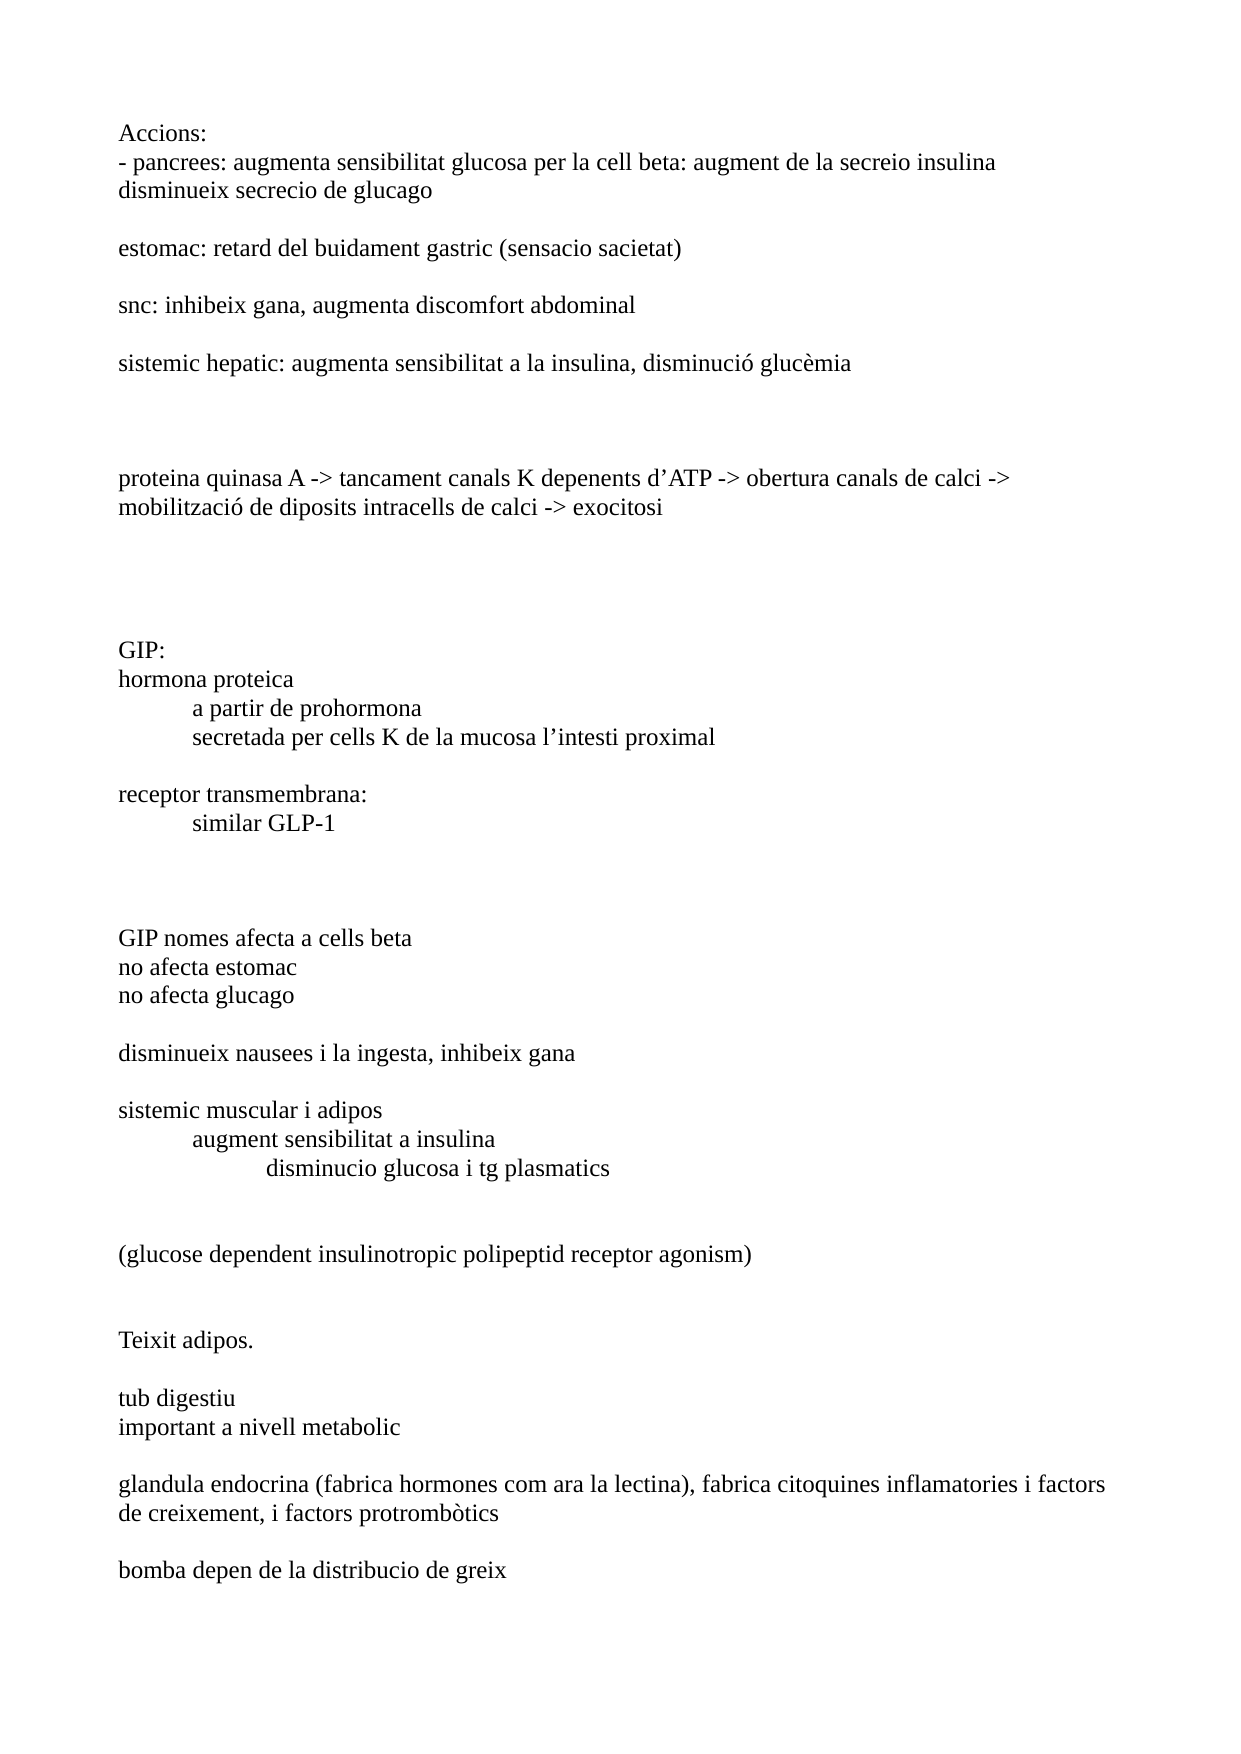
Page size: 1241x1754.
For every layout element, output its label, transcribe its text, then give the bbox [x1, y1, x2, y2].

text bomba depen de la distribucio de greix [118, 1556, 1122, 1584]
text Teixit adipos. [118, 1326, 1122, 1354]
text a partir de prohormona [118, 693, 1122, 722]
text disminueix nausees i la ingesta, inhibeix gana [118, 1038, 1122, 1067]
text tub digestiu [118, 1383, 1122, 1412]
text Accions: [118, 118, 1122, 147]
text disminueix secrecio de glucago [118, 176, 1122, 204]
text similar GLP-1 [118, 808, 1122, 837]
text - pancrees: augmenta sensibilitat glucosa per la cell beta: augment de la secreio insulina [118, 147, 1122, 176]
text GIP: [118, 636, 1122, 664]
text no afecta glucago [118, 981, 1122, 1009]
text (glucose dependent insulinotropic polipeptid receptor agonism) [118, 1239, 1122, 1268]
text receptor transmembrana: [118, 779, 1122, 808]
text GIP nomes afecta a cells beta [118, 923, 1122, 952]
text augment sensibilitat a insulina [118, 1124, 1122, 1153]
text hormona proteica [118, 664, 1122, 693]
text secretada per cells K de la mucosa l’intesti proximal [118, 722, 1122, 751]
text sistemic muscular i adipos [118, 1096, 1122, 1124]
text sistemic hepatic: augmenta sensibilitat a la insulina, disminució glucèmia [118, 348, 1122, 377]
text no afecta estomac [118, 952, 1122, 981]
text proteina quinasa A -> tancament canals K depenents d’ATP -> obertura canals de calci -> mobilització de diposits intracells de calci -> exocitosi [118, 463, 1122, 521]
text snc: inhibeix gana, augmenta discomfort abdominal [118, 291, 1122, 319]
text glandula endocrina (fabrica hormones com ara la lectina), fabrica citoquines inflamatories i factors de creixement, i factors protrombòtics [118, 1469, 1122, 1527]
text disminucio glucosa i tg plasmatics [118, 1153, 1122, 1182]
text important a nivell metabolic [118, 1412, 1122, 1441]
text estomac: retard del buidament gastric (sensacio sacietat) [118, 233, 1122, 262]
